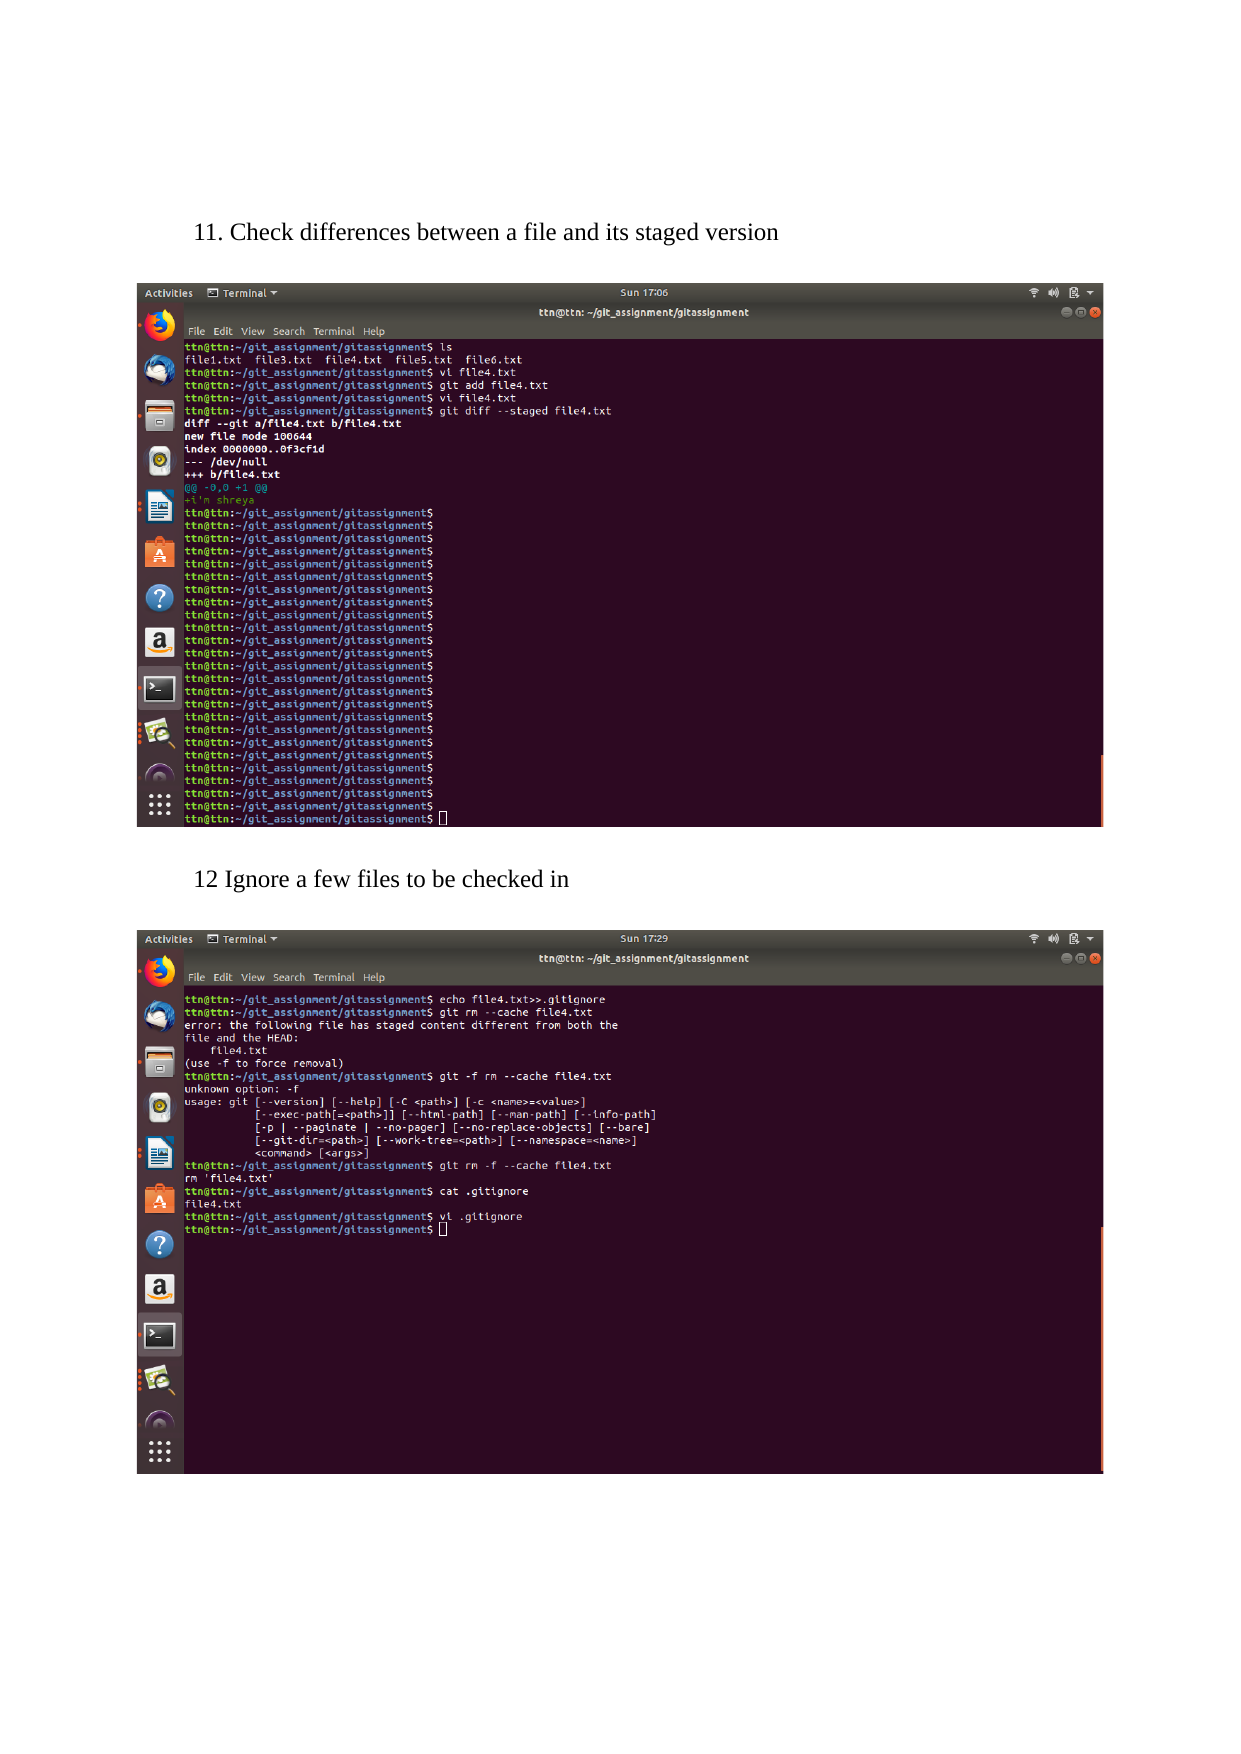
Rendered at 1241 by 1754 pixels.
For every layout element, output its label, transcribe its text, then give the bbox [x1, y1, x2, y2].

picture [136, 930, 1104, 1474]
list 12 Ignore a few files to be checked in [156, 864, 1122, 893]
list 11. Check differences between a file and its staged version [156, 217, 1122, 246]
picture [136, 283, 1104, 827]
